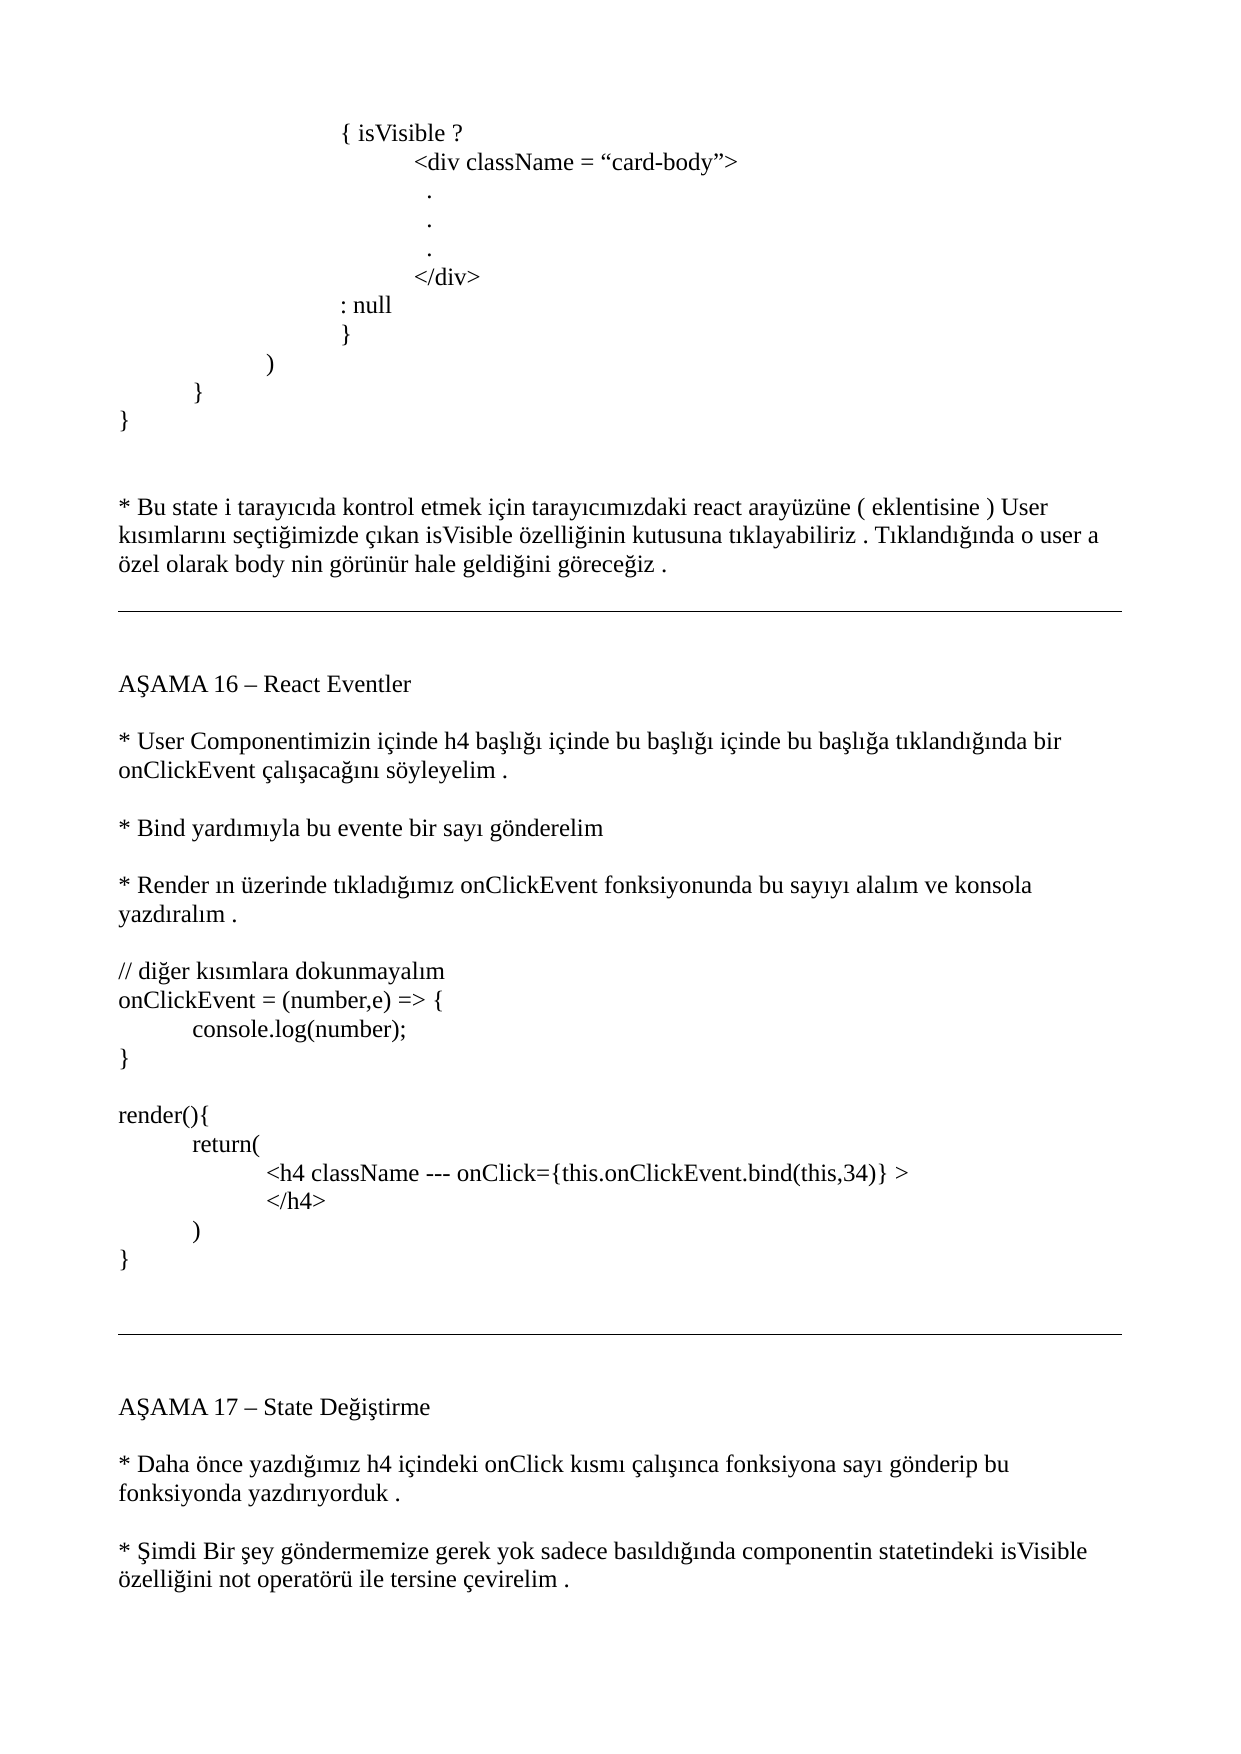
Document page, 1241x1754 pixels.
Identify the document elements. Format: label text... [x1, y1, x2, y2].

text </h4> [118, 1186, 1122, 1215]
text AŞAMA 17 – State Değiştirme [118, 1392, 1122, 1421]
text <h4 className --- onClick={this.onClickEvent.bind(this,34)} > [118, 1158, 1122, 1186]
text onClickEvent = (number,e) => { [118, 985, 1122, 1014]
text . [118, 204, 1122, 233]
text } [118, 1043, 1122, 1071]
text <div className = “card-body”> [118, 147, 1122, 176]
text : null [118, 291, 1122, 319]
text console.log(number); [118, 1014, 1122, 1043]
text * Bind yardımıyla bu evente bir sayı gönderelim [118, 813, 1122, 841]
text { isVisible ? [118, 118, 1122, 147]
text . [118, 233, 1122, 262]
text * User Componentimizin içinde h4 başlığı içinde bu başlığı içinde bu başlığa tıklandığında bir onClickEvent çalışacağını söyleyelim . [118, 726, 1122, 784]
text ) [118, 1215, 1122, 1244]
text * Render ın üzerinde tıkladığımız onClickEvent fonksiyonunda bu sayıyı alalım ve konsola yazdıralım . [118, 870, 1122, 928]
text ) [118, 348, 1122, 377]
text * Şimdi Bir şey göndermemize gerek yok sadece basıldığında componentin statetindeki isVisible özelliğini not operatörü ile tersine çevirelim . [118, 1536, 1122, 1593]
text } [118, 1244, 1122, 1273]
text return( [118, 1129, 1122, 1158]
text * Daha önce yazdığımız h4 içindeki onClick kısmı çalışınca fonksiyona sayı gönderip bu fonksiyonda yazdırıyorduk . [118, 1449, 1122, 1507]
text * Bu state i tarayıcıda kontrol etmek için tarayıcımızdaki react arayüzüne ( eklentisine ) User kısımlarını seçtiğimizde çıkan isVisible özelliğinin kutusuna tıklayabiliriz . Tıklandığında o user a özel olarak body nin görünür hale geldiğini göreceğiz . [118, 492, 1122, 578]
text } [118, 406, 1122, 434]
text render(){ [118, 1100, 1122, 1129]
text // diğer kısımlara dokunmayalım [118, 956, 1122, 985]
text </div> [118, 262, 1122, 291]
text AŞAMA 16 – React Eventler [118, 669, 1122, 698]
text . [118, 176, 1122, 204]
text } [118, 319, 1122, 348]
text } [118, 377, 1122, 406]
